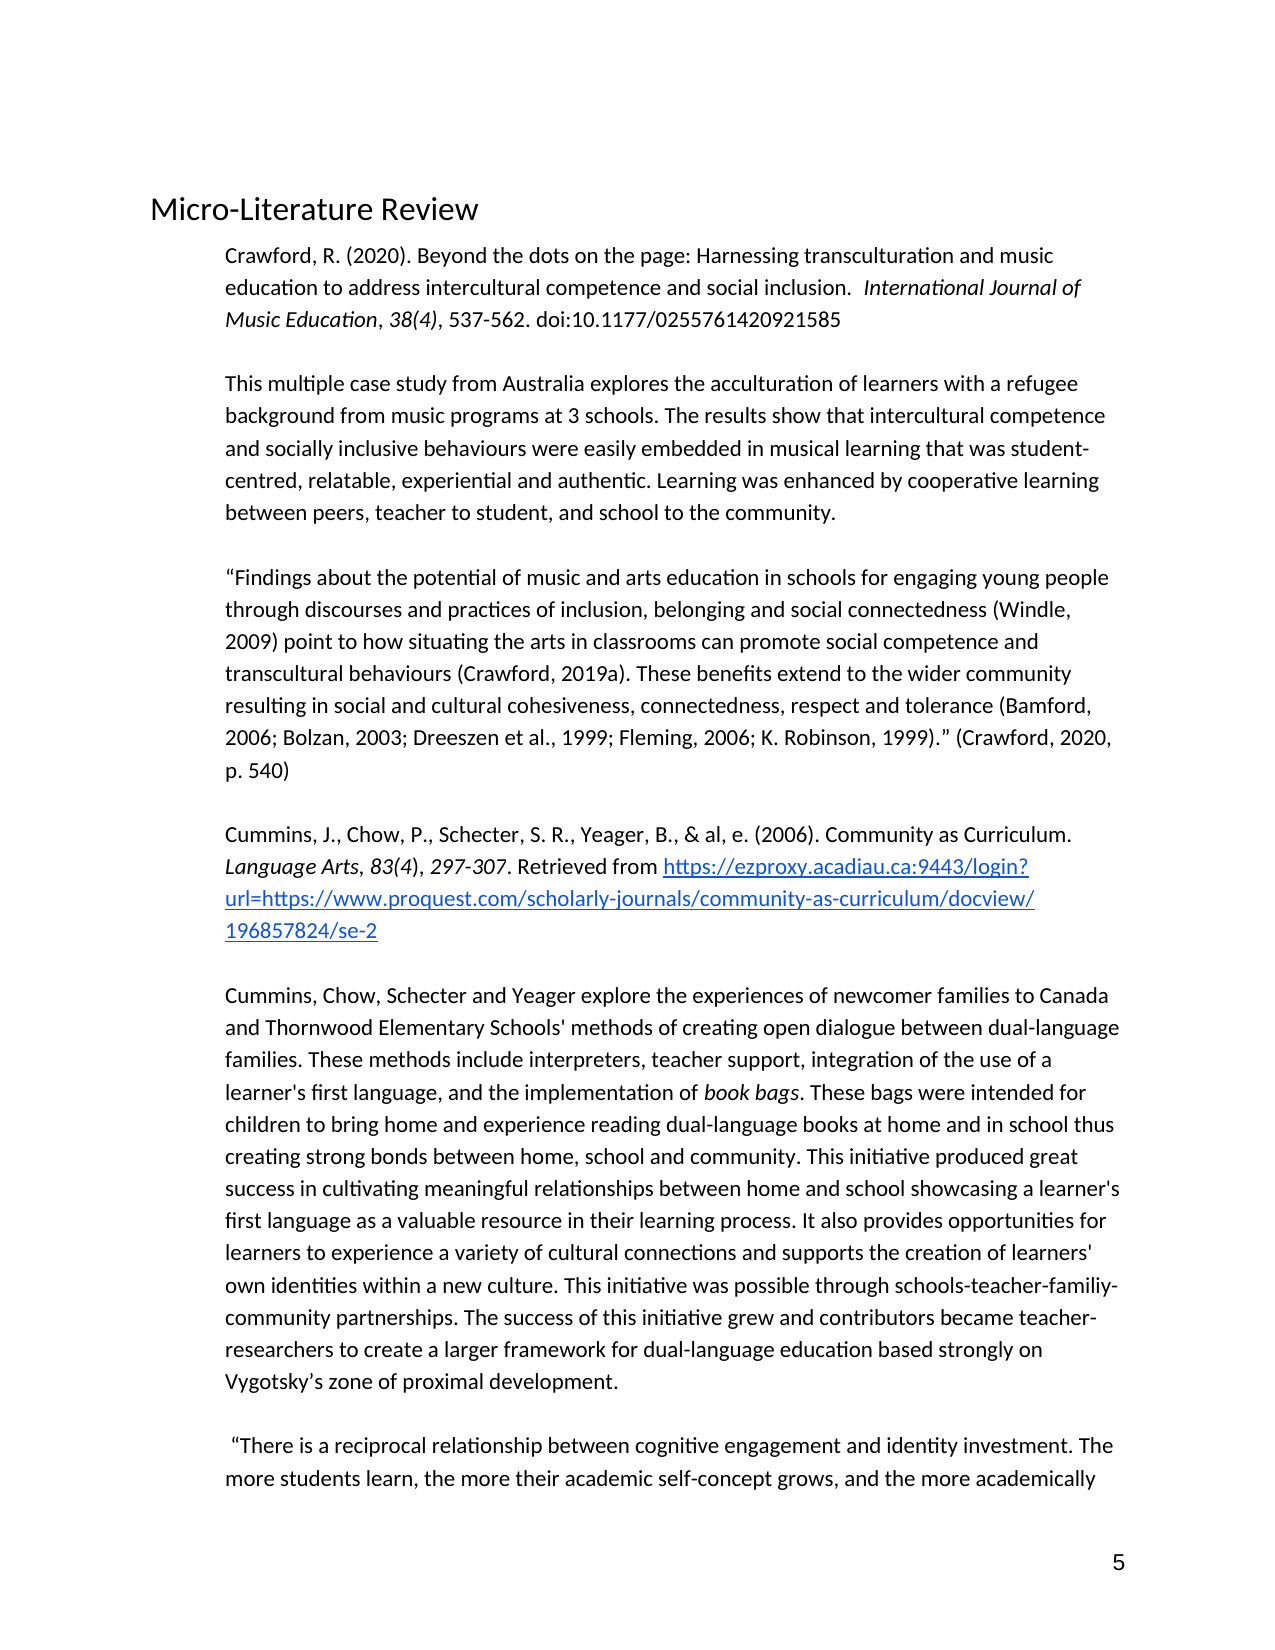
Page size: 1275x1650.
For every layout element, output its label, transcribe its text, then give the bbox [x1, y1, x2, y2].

text Cummins, Chow, Schecter and Yeager explore the experiences of newcomer families to Canada and Thornwood Elementary Schools' methods of creating open dialogue between dual-language families. These methods include interpreters, teacher support, integration of the use of a learner's first language, and the implementation of book bags. These bags were intended for children to bring home and experience reading dual-language books at home and in school thus creating strong bonds between home, school and community. This initiative produced great success in cultivating meaningful relationships between home and school showcasing a learner's first language as a valuable resource in their learning process. It also provides opportunities for learners to experience a variety of cultural connections and supports the creation of learners' own identities within a new culture. This initiative was possible through schools-teacher-familiy-community partnerships. The success of this initiative grew and contributors became teacher-researchers to create a larger framework for dual-language education based strongly on Vygotsky’s zone of proximal development. [225, 981, 1125, 1395]
text Crawford, R. (2020). Beyond the dots on the page: Harnessing transculturation and music education to address intercultural competence and social inclusion. International Journal of Music Education, 38(4), 537-562. doi:10.1177/0255761420921585 [225, 241, 1125, 333]
text “Findings about the potential of music and arts education in schools for engaging young people through discourses and practices of inclusion, belonging and social connectedness (Windle, 2009) point to how situating the arts in classrooms can promote social competence and transcultural behaviours (Crawford, 2019a). These benefits extend to the wider community resulting in social and cultural cohesiveness, connectedness, respect and tolerance (Bamford, 2006; Bolzan, 2003; Dreeszen et al., 1999; Fleming, 2006; K. Robinson, 1999).” (Crawford, 2020, p. 540) [225, 563, 1125, 784]
text Cummins, J., Chow, P., Schecter, S. R., Yeager, B., & al, e. (2006). Community as Curriculum. Language Arts, 83(4), 297-307. Retrieved from https://ezproxy.acadiau.ca:9443/login?url=https://www.proquest.com/scholarly-journals/community-as-curriculum/docview/196857824/se-2 [225, 820, 1125, 945]
text “There is a reciprocal relationship between cognitive engagement and identity investment. The more students learn, the more their academic self-concept grows, and the more academically [225, 1432, 1125, 1492]
subtitle Micro-Literature Review [150, 187, 1125, 228]
text This multiple case study from Australia explores the acculturation of learners with a refugee background from music programs at 3 schools. The results show that intercultural competence and socially inclusive behaviours were easily embedded in musical learning that was student-centred, relatable, experiential and authentic. Learning was enhanced by cooperative learning between peers, teacher to student, and school to the community. [225, 369, 1125, 526]
